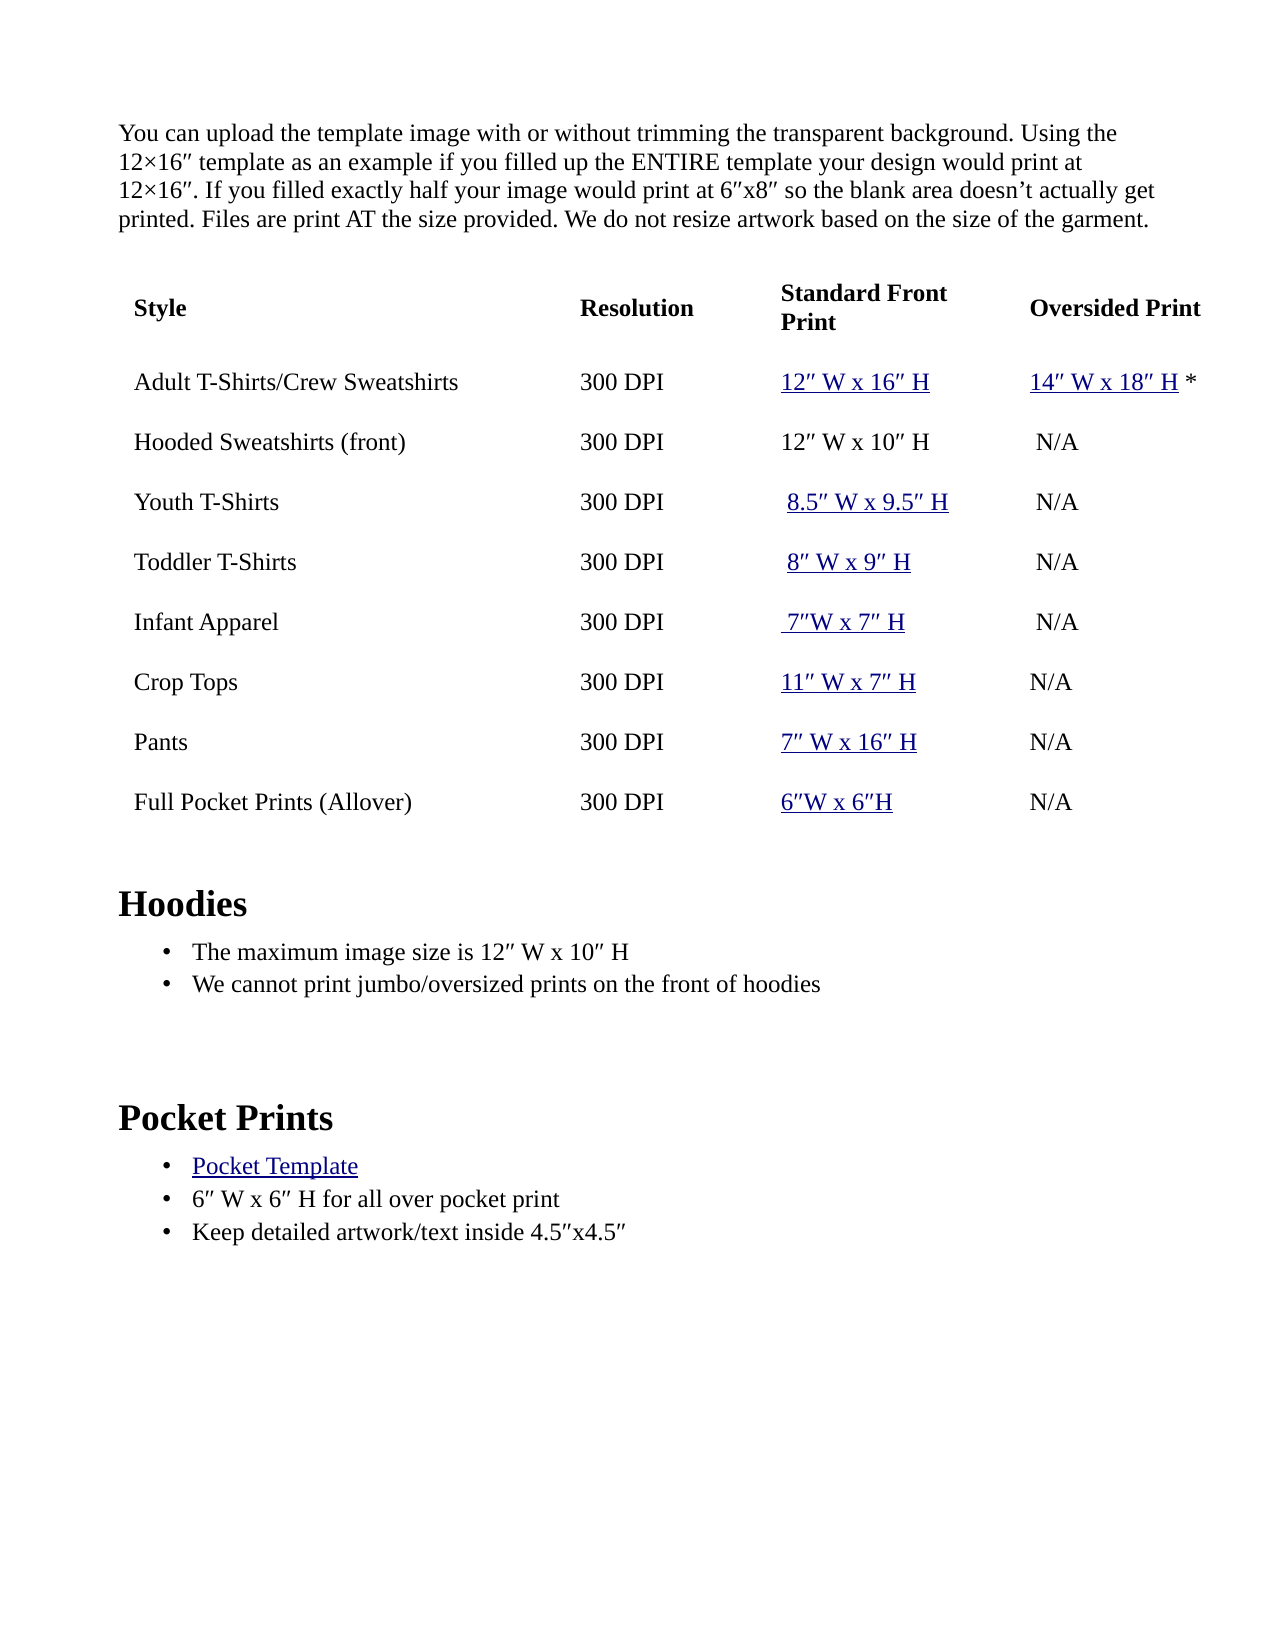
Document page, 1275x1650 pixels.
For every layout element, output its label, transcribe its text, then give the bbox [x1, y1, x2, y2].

table_cell Infant Apparel [118, 591, 564, 651]
table_cell N/A [1014, 651, 1275, 711]
table_cell 300 DPI [564, 471, 765, 531]
table_cell N/A [1014, 411, 1275, 471]
table_cell Pants [118, 711, 564, 771]
table_cell Youth T-Shirts [118, 471, 564, 531]
table_cell 7″W x 7″ H [765, 591, 1014, 651]
list Keep detailed artwork/text inside 4.5″x4.5″ [162, 1217, 1157, 1246]
table_cell 300 DPI [564, 531, 765, 591]
table_header Standard Front Print [765, 263, 1014, 351]
list The maximum image size is 12″ W x 10″ H [162, 937, 1157, 965]
table_cell Crop Tops [118, 651, 564, 711]
table_cell Full Pocket Prints (Allover) [118, 771, 564, 831]
table_header Oversided Print [1014, 263, 1275, 351]
table_header Resolution [564, 263, 765, 351]
table_cell 12″ W x 10″ H [765, 411, 1014, 471]
table_cell N/A [1014, 591, 1275, 651]
table_header Style [118, 263, 564, 351]
table_cell Hooded Sweatshirts (front) [118, 411, 564, 471]
text You can upload the template image with or without trimming the transparent background. Using the 12×16″ template as an example if you filled up the ENTIRE template your design would print at 12×16″. If you filled exactly half your image would print at 6″x8″ so the blank area doesn’t actually get printed. Files are print AT the size provided. We do not resize artwork based on the size of the garment. [118, 118, 1157, 233]
table_cell N/A [1014, 711, 1275, 771]
table_cell 8.5″ W x 9.5″ H [765, 471, 1014, 531]
list We cannot print jumbo/oversized prints on the front of hoodies [162, 969, 1157, 998]
subtitle Pocket Prints [118, 1096, 1157, 1139]
table_cell N/A [1014, 471, 1275, 531]
table_cell N/A [1014, 531, 1275, 591]
table_cell 300 DPI [564, 771, 765, 831]
table_cell 14″ W x 18″ H * [1014, 351, 1275, 411]
table_cell 300 DPI [564, 711, 765, 771]
table_cell 11″ W x 7″ H [765, 651, 1014, 711]
subtitle Hoodies [118, 881, 1157, 924]
table_cell 300 DPI [564, 591, 765, 651]
table_cell 12″ W x 16″ H [765, 351, 1014, 411]
list 6″ W x 6″ H for all over pocket print [162, 1184, 1157, 1213]
table_cell 8″ W x 9″ H [765, 531, 1014, 591]
table_cell Toddler T-Shirts [118, 531, 564, 591]
table_cell 300 DPI [564, 411, 765, 471]
table_cell 7″ W x 16″ H [765, 711, 1014, 771]
table_cell 300 DPI [564, 351, 765, 411]
table_cell Adult T-Shirts/Crew Sweatshirts [118, 351, 564, 411]
table_cell 300 DPI [564, 651, 765, 711]
table_cell N/A [1014, 771, 1275, 831]
list Pocket Template [162, 1151, 1157, 1180]
table_cell 6″W x 6″H [765, 771, 1014, 831]
